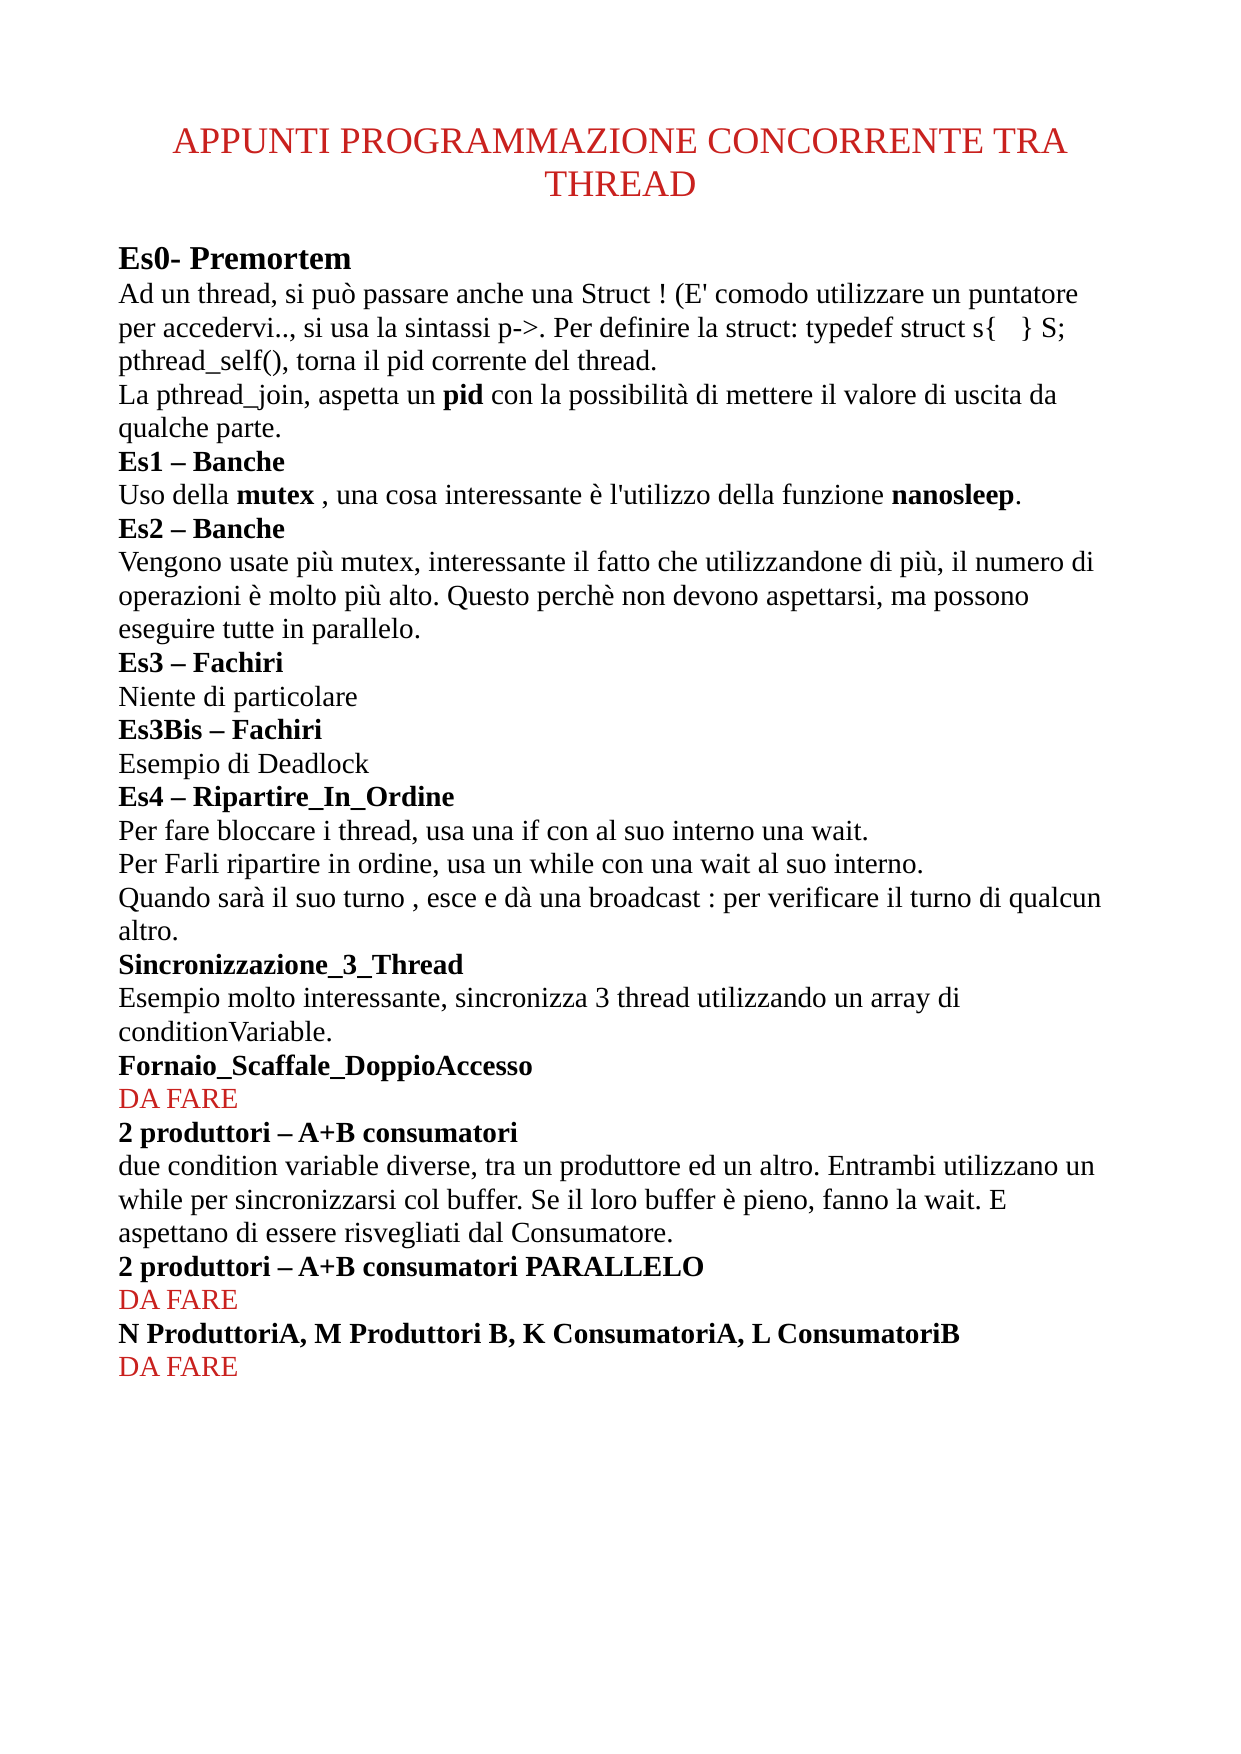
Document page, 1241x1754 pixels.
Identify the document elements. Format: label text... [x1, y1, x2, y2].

text Per Farli ripartire in ordine, usa un while con una wait al suo interno. [118, 846, 1122, 880]
text DA FARE [118, 1081, 1122, 1115]
text Vengono usate più mutex, interessante il fatto che utilizzandone di più, il numero di operazioni è molto più alto. Questo perchè non devono aspettarsi, ma possono eseguire tutte in parallelo. [118, 544, 1122, 645]
text Sincronizzazione_3_Thread [118, 947, 1122, 981]
text N ProduttoriA, M Produttori B, K ConsumatoriA, L ConsumatoriB [118, 1316, 1122, 1349]
text Es4 – Ripartire_In_Ordine [118, 779, 1122, 813]
text DA FARE [118, 1282, 1122, 1316]
text Esempio di Deadlock [118, 746, 1122, 779]
text Quando sarà il suo turno , esce e dà una broadcast : per verificare il turno di qualcun altro. [118, 880, 1122, 947]
text Uso della mutex , una cosa interessante è l'utilizzo della funzione nanosleep. [118, 477, 1122, 511]
text Ad un thread, si può passare anche una Struct ! (E' comodo utilizzare un puntatore per accedervi.., si usa la sintassi p->. Per definire la struct: typedef struct s{ } S; [118, 276, 1122, 343]
text Esempio molto interessante, sincronizza 3 thread utilizzando un array di conditionVariable. [118, 981, 1122, 1048]
text Fornaio_Scaffale_DoppioAccesso [118, 1048, 1122, 1081]
text Es0- Premortem [118, 238, 1122, 276]
text 2 produttori – A+B consumatori PARALLELO [118, 1249, 1122, 1282]
text DA FARE [118, 1349, 1122, 1383]
text 2 produttori – A+B consumatori [118, 1115, 1122, 1148]
text APPUNTI PROGRAMMAZIONE CONCORRENTE TRA THREAD [118, 118, 1122, 204]
text Es2 – Banche [118, 511, 1122, 544]
text Es3Bis – Fachiri [118, 712, 1122, 746]
text Per fare bloccare i thread, usa una if con al suo interno una wait. [118, 813, 1122, 846]
text due condition variable diverse, tra un produttore ed un altro. Entrambi utilizzano un while per sincronizzarsi col buffer. Se il loro buffer è pieno, fanno la wait. E aspettano di essere risvegliati dal Consumatore. [118, 1148, 1122, 1249]
text Es1 – Banche [118, 444, 1122, 477]
text Es3 – Fachiri [118, 645, 1122, 679]
text La pthread_join, aspetta un pid con la possibilità di mettere il valore di uscita da qualche parte. [118, 377, 1122, 444]
text Niente di particolare [118, 679, 1122, 712]
text pthread_self(), torna il pid corrente del thread. [118, 343, 1122, 377]
